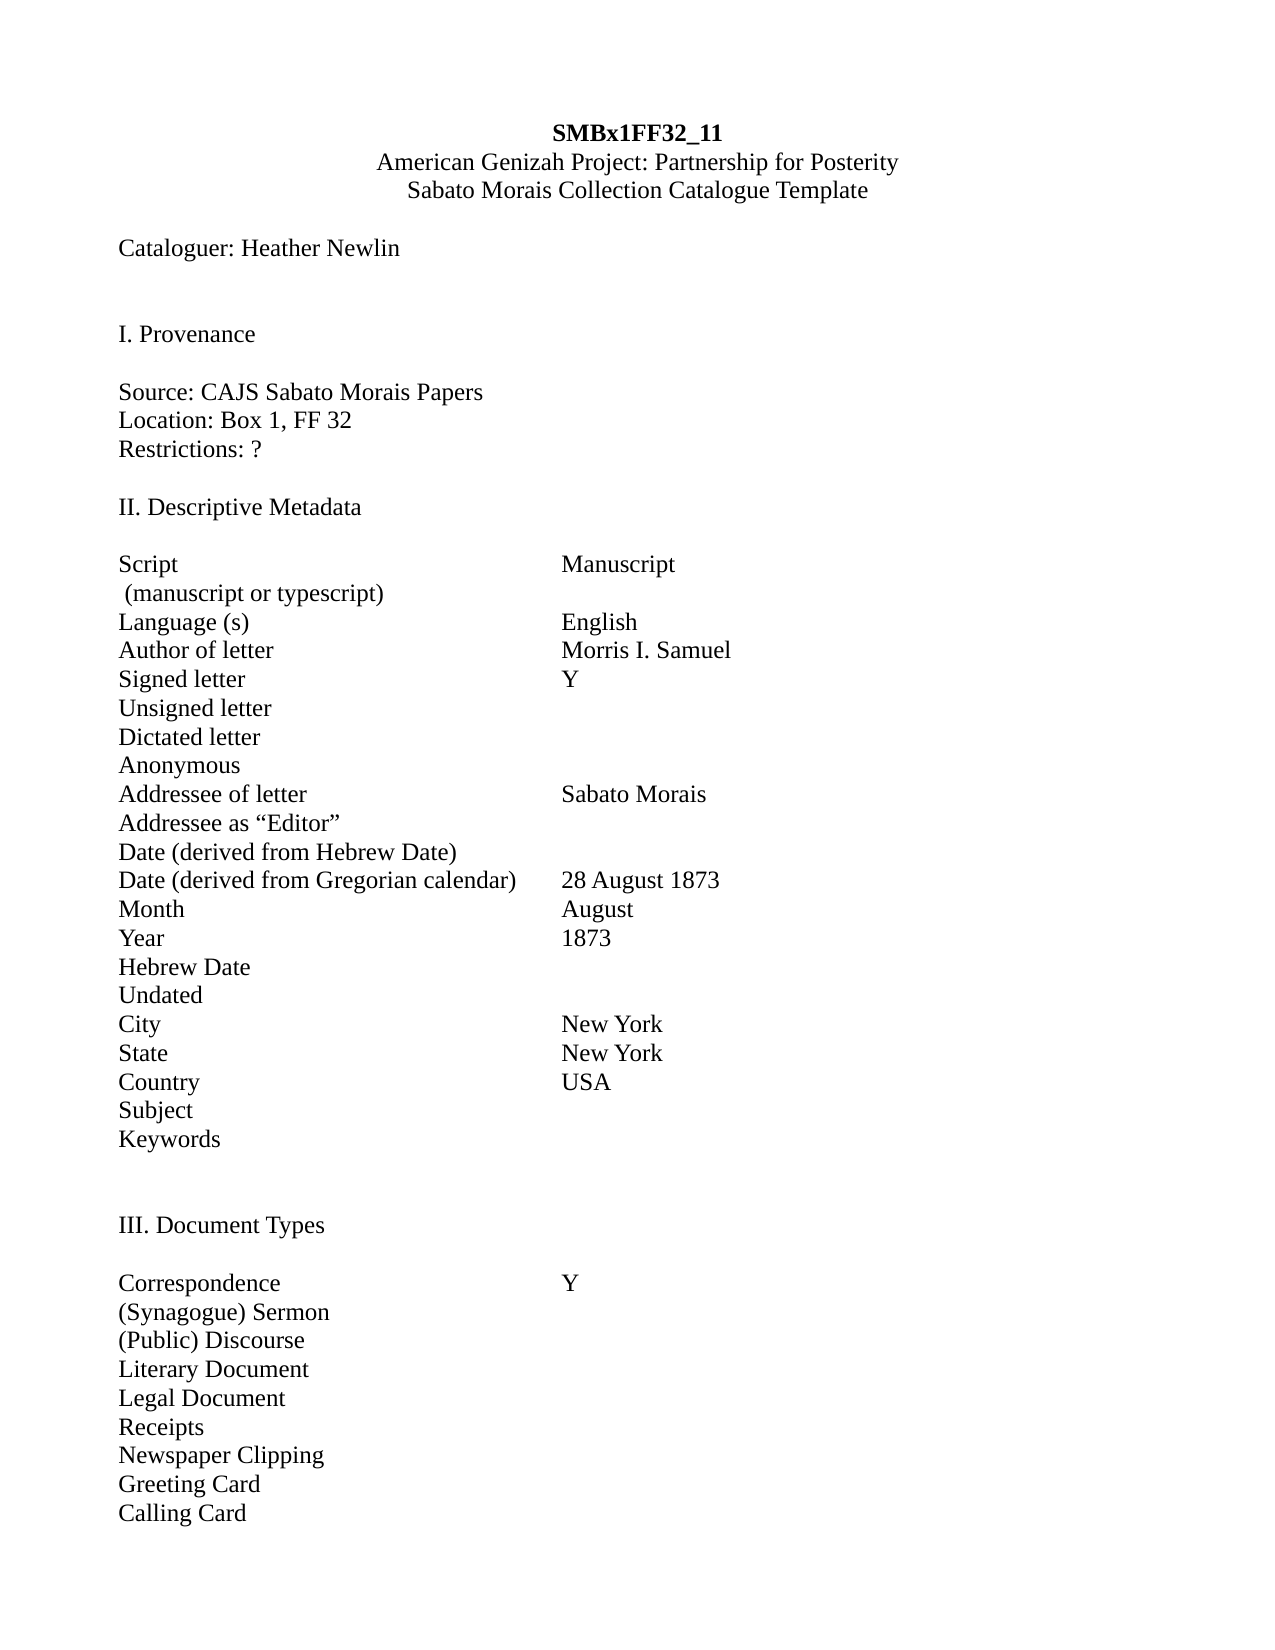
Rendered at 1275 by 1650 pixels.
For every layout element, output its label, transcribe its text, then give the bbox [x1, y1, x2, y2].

text Literary Document [118, 1354, 1157, 1383]
text American Genizah Project: Partnership for Posterity [118, 147, 1157, 176]
text SMBx1FF32_11 [118, 118, 1157, 147]
text Language (s) English [118, 607, 1157, 636]
text Source: CAJS Sabato Morais Papers [118, 377, 1157, 406]
text Subject [118, 1096, 1157, 1124]
text (manuscript or typescript) [118, 578, 1157, 607]
text Anonymous [118, 751, 1157, 779]
text Signed letter Y [118, 664, 1157, 693]
text Date (derived from Gregorian calendar) 28 August 1873 [118, 866, 1157, 894]
text (Synagogue) Sermon [118, 1297, 1157, 1326]
text Legal Document [118, 1383, 1157, 1412]
text City New York [118, 1009, 1157, 1038]
text Calling Card [118, 1498, 1157, 1527]
text Script Manuscript [118, 549, 1157, 578]
text Country USA [118, 1067, 1157, 1096]
text Restrictions: ? [118, 434, 1157, 463]
text I. Provenance [118, 319, 1157, 348]
text Hebrew Date [118, 952, 1157, 981]
text Location: Box 1, FF 32 [118, 406, 1157, 434]
text Month August [118, 894, 1157, 923]
text Year 1873 [118, 923, 1157, 952]
text (Public) Discourse [118, 1326, 1157, 1354]
text Keywords [118, 1124, 1157, 1153]
text Author of letter Morris I. Samuel [118, 636, 1157, 664]
text Correspondence Y [118, 1268, 1157, 1297]
text Addressee as “Editor” [118, 808, 1157, 837]
text State New York [118, 1038, 1157, 1067]
text Dictated letter [118, 722, 1157, 751]
text Greeting Card [118, 1469, 1157, 1498]
text Addressee of letter Sabato Morais [118, 779, 1157, 808]
text II. Descriptive Metadata [118, 492, 1157, 521]
text Sabato Morais Collection Catalogue Template [118, 176, 1157, 204]
text Cataloguer: Heather Newlin [118, 233, 1157, 262]
text Date (derived from Hebrew Date) [118, 837, 1157, 866]
text Unsigned letter [118, 693, 1157, 722]
text Receipts [118, 1412, 1157, 1441]
text Undated [118, 981, 1157, 1009]
text III. Document Types [118, 1211, 1157, 1239]
text Newspaper Clipping [118, 1441, 1157, 1469]
